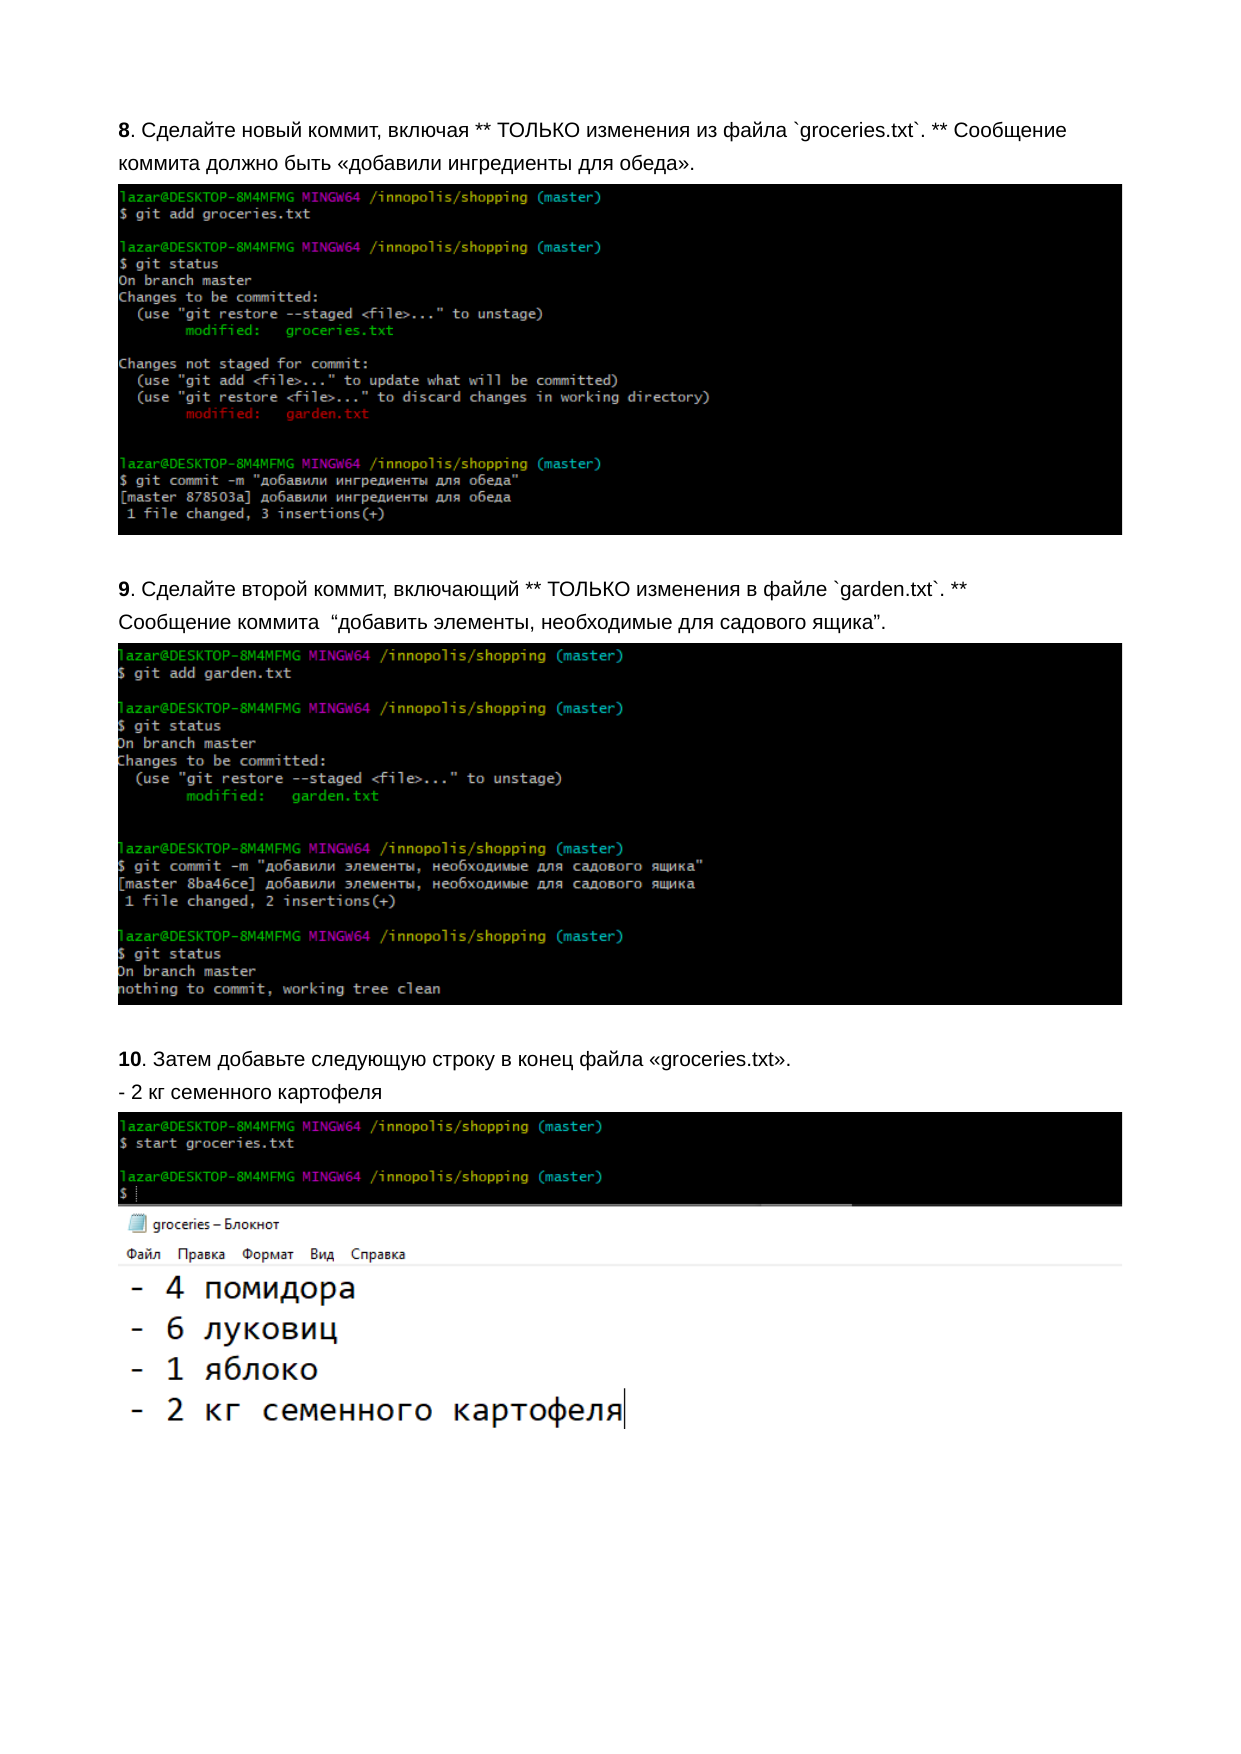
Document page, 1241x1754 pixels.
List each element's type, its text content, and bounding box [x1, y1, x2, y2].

picture [118, 1112, 1123, 1429]
picture [118, 643, 1123, 1005]
text 8. Сделайте новый коммит, включая ** ТОЛЬКО изменения из файла `groceries.txt`. ** Сообщение коммита должно быть «добавили ингредиенты для обеда». [118, 118, 1122, 175]
picture [118, 184, 1123, 535]
text - 2 кг семенного картофеля [118, 1079, 1122, 1103]
text 9. Сделайте второй коммит, включающий ** ТОЛЬКО изменения в файлe `garden.txt`. ** Cообщение коммита “добавить элементы, необходимые для садового ящика”. [118, 577, 1122, 634]
text 10. Затем добавьте следующую строку в конец файла «groceries.txt». [118, 1046, 1122, 1070]
